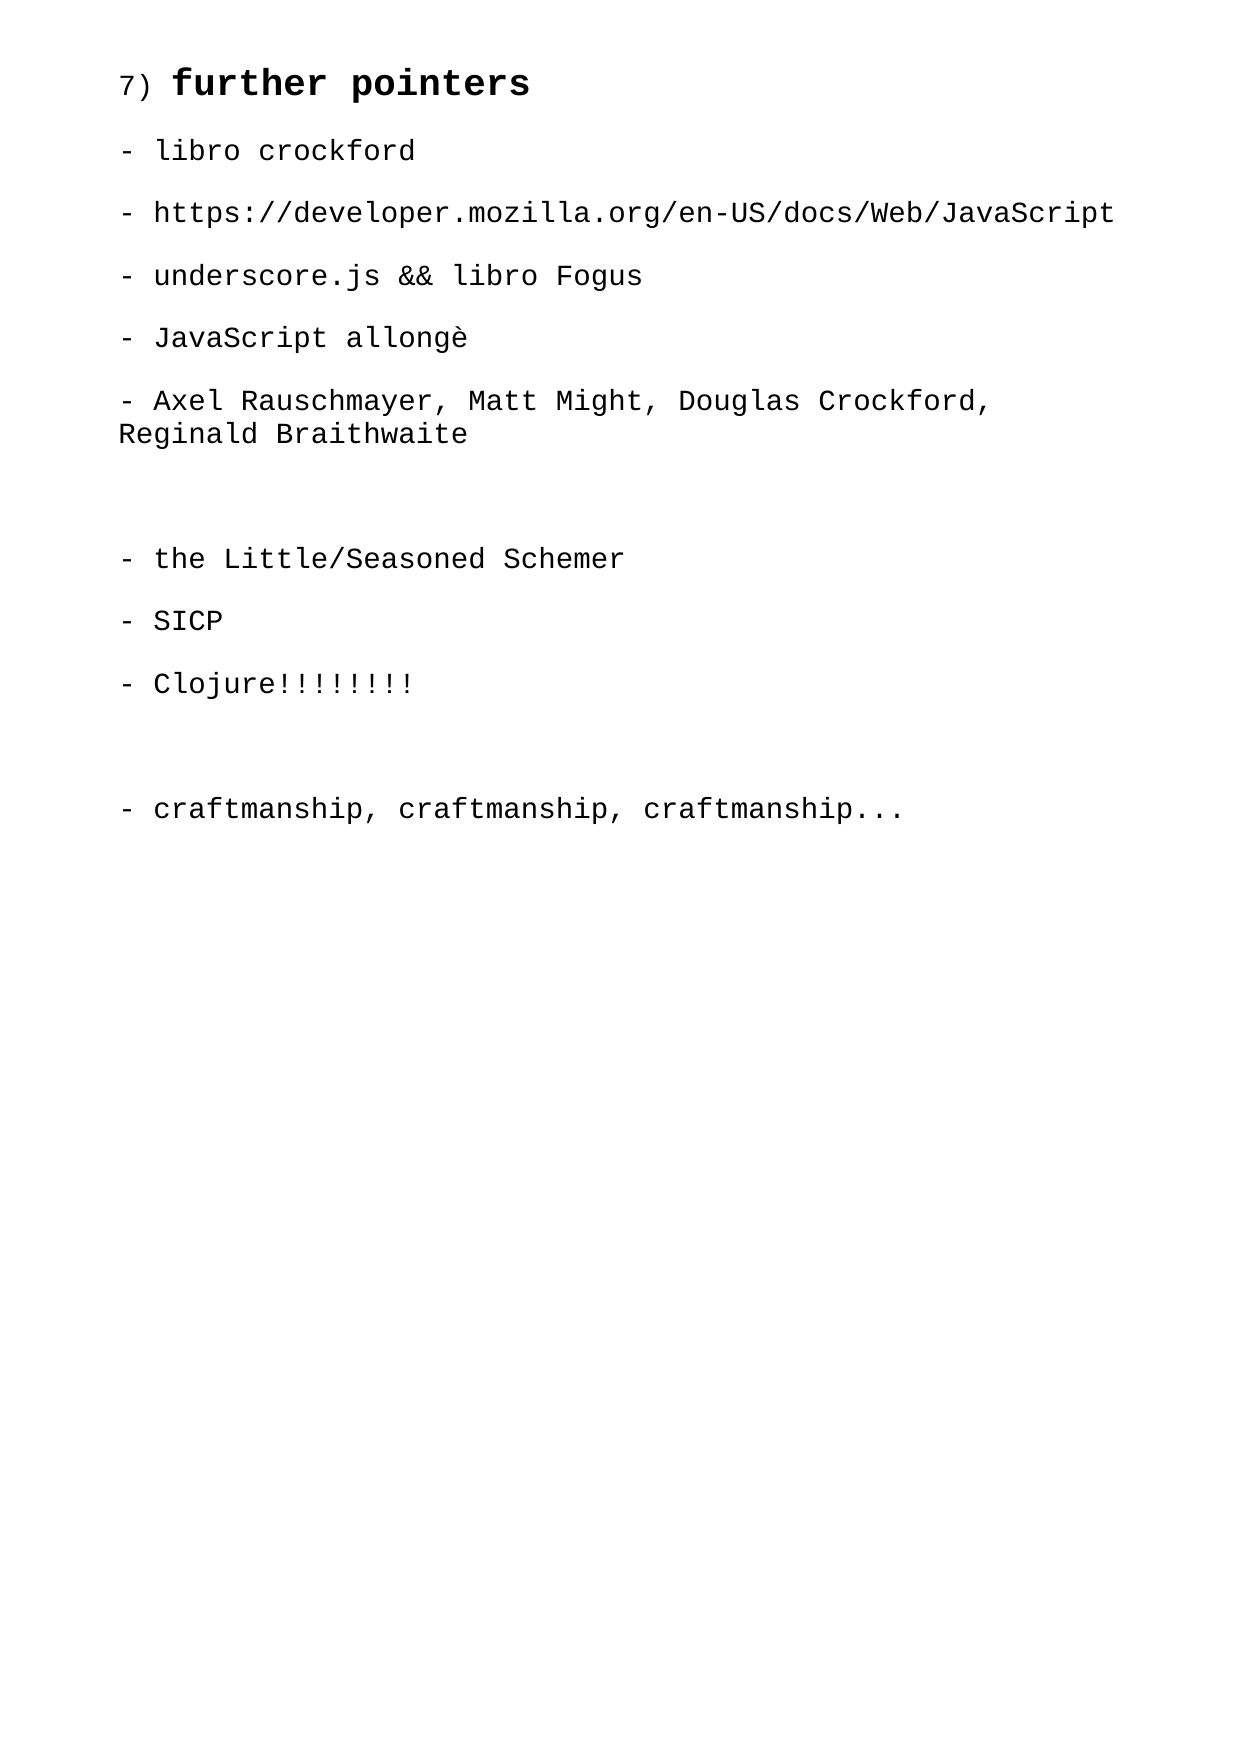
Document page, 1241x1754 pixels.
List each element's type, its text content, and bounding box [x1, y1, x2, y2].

text - SICP [118, 607, 1122, 639]
text - JavaScript allongè [118, 323, 1122, 357]
text - underscore.js && libro Fogus [118, 261, 1122, 294]
text - Clojure!!!!!!!! [118, 669, 1122, 702]
text - the Little/Seasoned Schemer [118, 544, 1122, 577]
text - Axel Rauschmayer, Matt Might, Douglas Crockford, Reginald Braithwaite [118, 386, 1122, 452]
text - https://developer.mozilla.org/en-US/docs/Web/JavaScript [118, 198, 1122, 232]
text 7) further pointers [118, 64, 1122, 107]
text - libro crockford [118, 136, 1122, 169]
text - craftmanship, craftmanship, craftmanship... [118, 794, 1122, 827]
